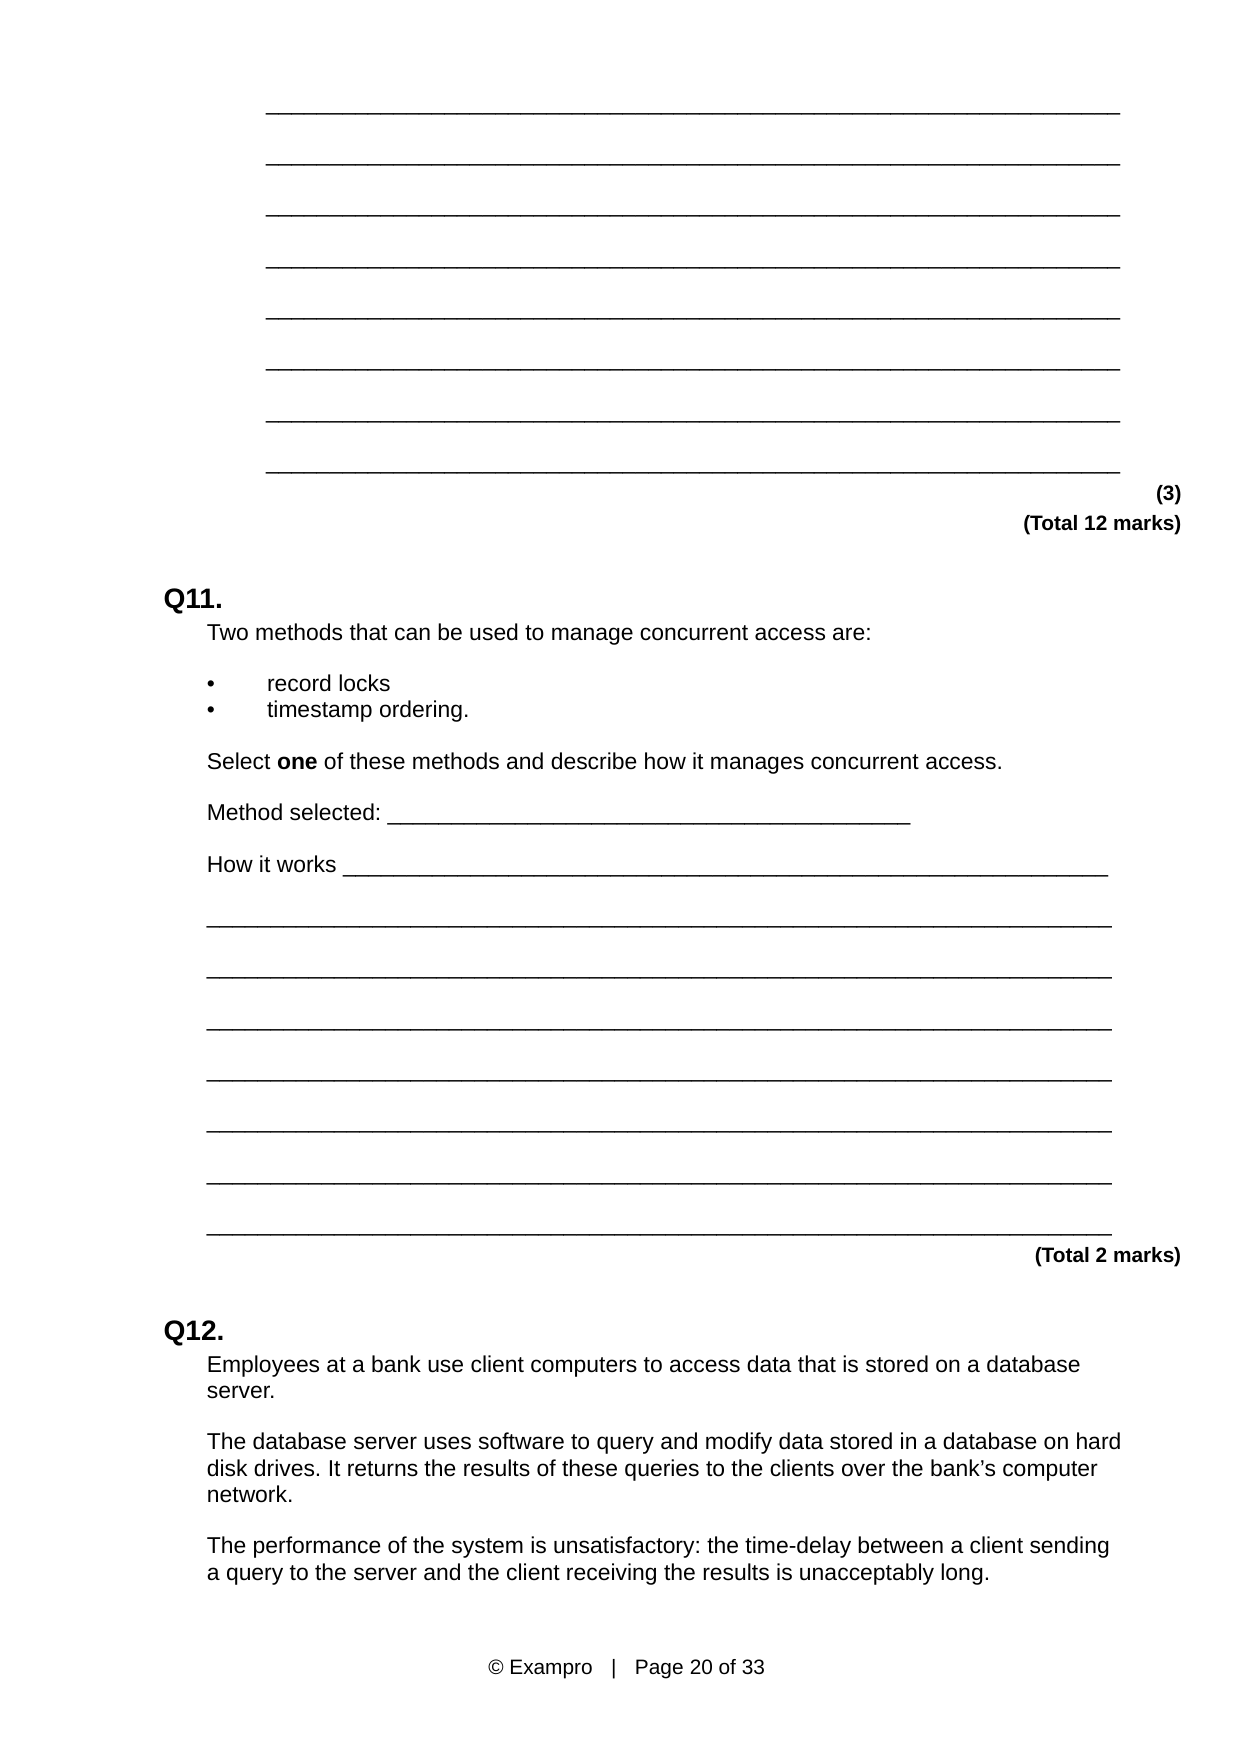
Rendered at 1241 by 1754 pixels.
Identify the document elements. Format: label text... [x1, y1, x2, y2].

text The performance of the system is unsatisfactory: the time-delay between a client sending a query to the server and the client receiving the results is unacceptably long. [207, 1532, 1122, 1585]
text ___________________________________________________________________ [266, 191, 1122, 218]
text ___________________________________________________________________ [266, 345, 1122, 372]
text How it works ____________________________________________________________ [207, 851, 1122, 877]
text _______________________________________________________________________ [207, 1056, 1122, 1082]
text ___________________________________________________________________ [266, 448, 1122, 474]
text (3) [148, 481, 1181, 504]
text _______________________________________________________________________ [207, 1004, 1122, 1031]
text _______________________________________________________________________ [207, 953, 1122, 979]
text Employees at a bank use client computers to access data that is stored on a database server. [207, 1351, 1122, 1403]
text ___________________________________________________________________ [266, 243, 1122, 269]
text Method selected: _________________________________________ [207, 799, 1122, 826]
text Two methods that can be used to manage concurrent access are: [207, 619, 1122, 645]
text The database server uses software to query and modify data stored in a database on hard disk drives. It returns the results of these queries to the clients over the bank’s computer network. [207, 1428, 1122, 1507]
text _______________________________________________________________________ [207, 1107, 1122, 1134]
text ___________________________________________________________________ [266, 294, 1122, 320]
text _______________________________________________________________________ [207, 1159, 1122, 1185]
text ___________________________________________________________________ [266, 397, 1122, 423]
text ___________________________________________________________________ [266, 140, 1122, 166]
text (Total 2 marks) [148, 1243, 1181, 1267]
text ___________________________________________________________________ [266, 88, 1122, 115]
text _______________________________________________________________________ [207, 1210, 1122, 1236]
text _______________________________________________________________________ [207, 902, 1122, 928]
text (Total 12 marks) [148, 511, 1181, 535]
text • timestamp ordering. [207, 696, 1122, 723]
text • record locks [207, 670, 1122, 696]
text Q12. [163, 1313, 1176, 1346]
text Select one of these methods and describe how it manages concurrent access. [207, 748, 1122, 774]
text Q11. [163, 582, 1176, 614]
